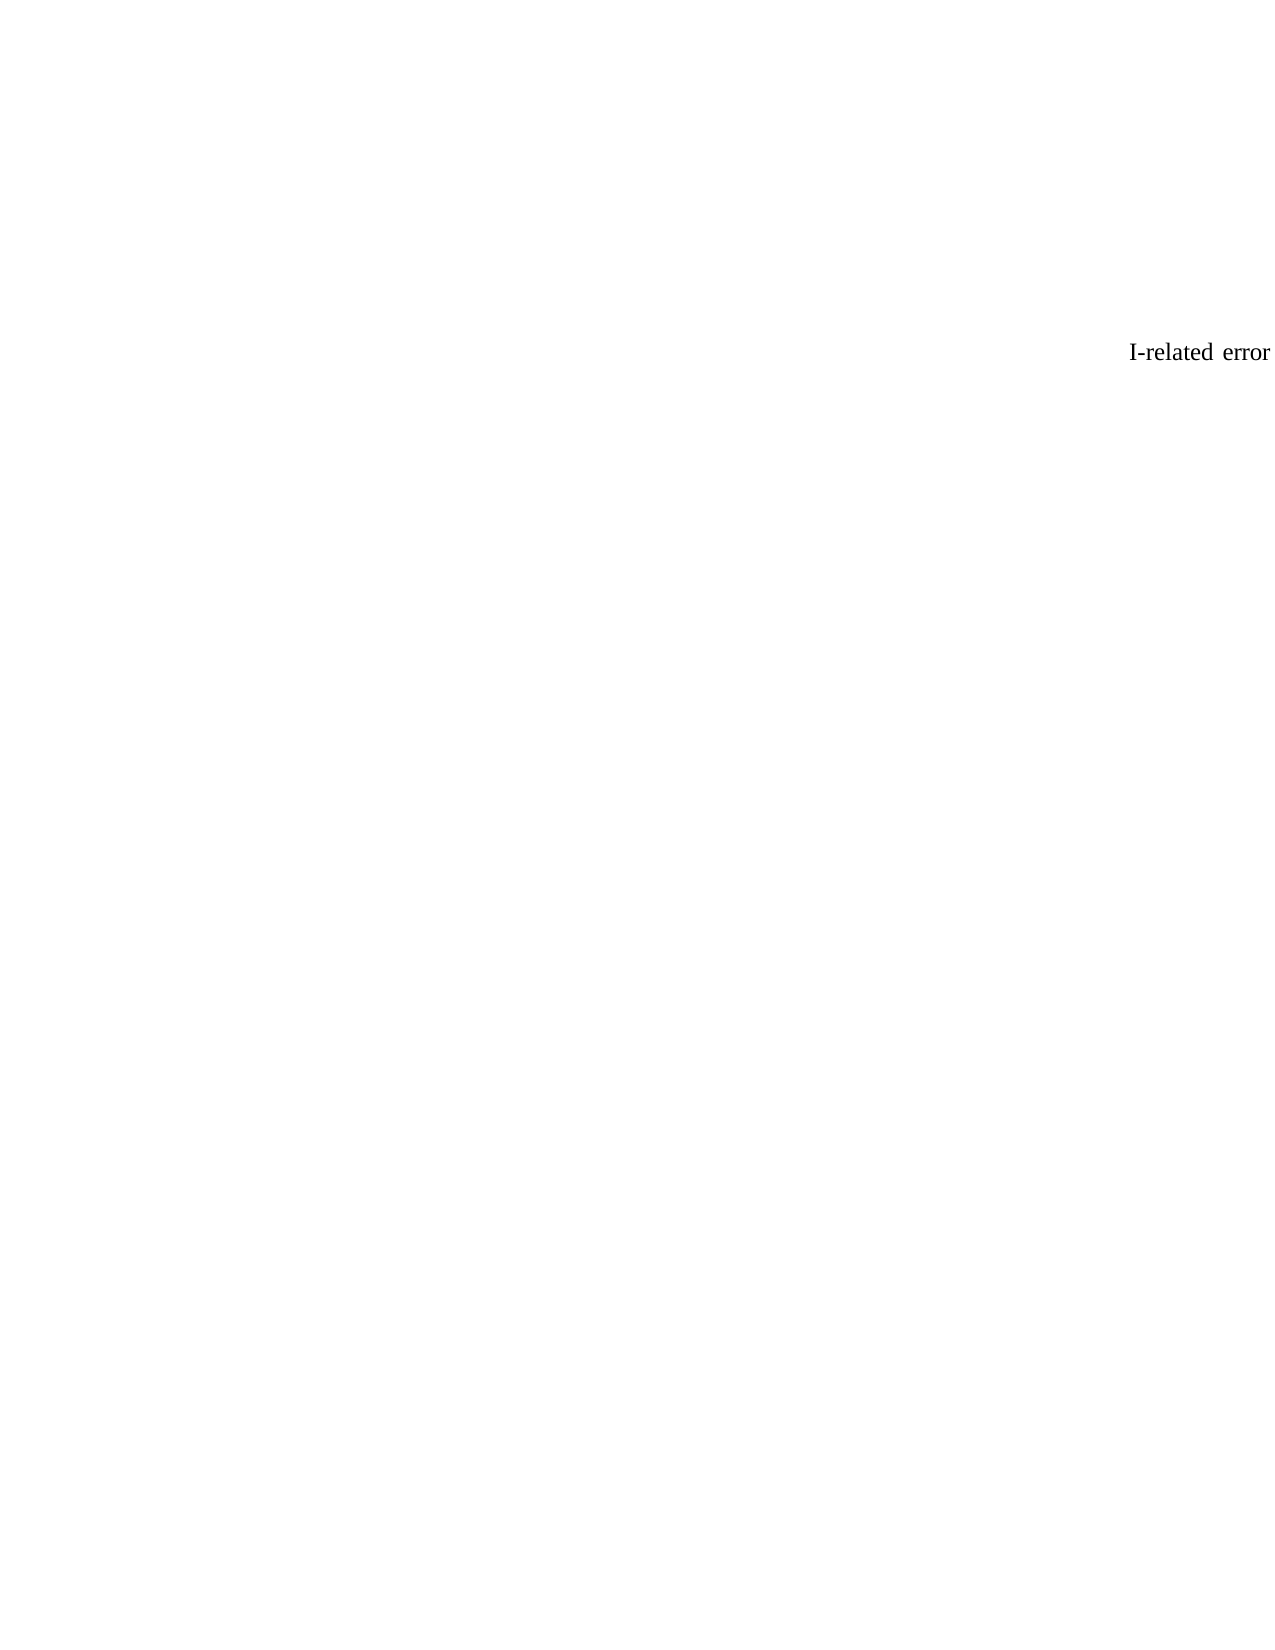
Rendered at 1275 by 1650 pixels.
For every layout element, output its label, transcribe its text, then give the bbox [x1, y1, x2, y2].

text I-related error [150, 337, 1270, 365]
